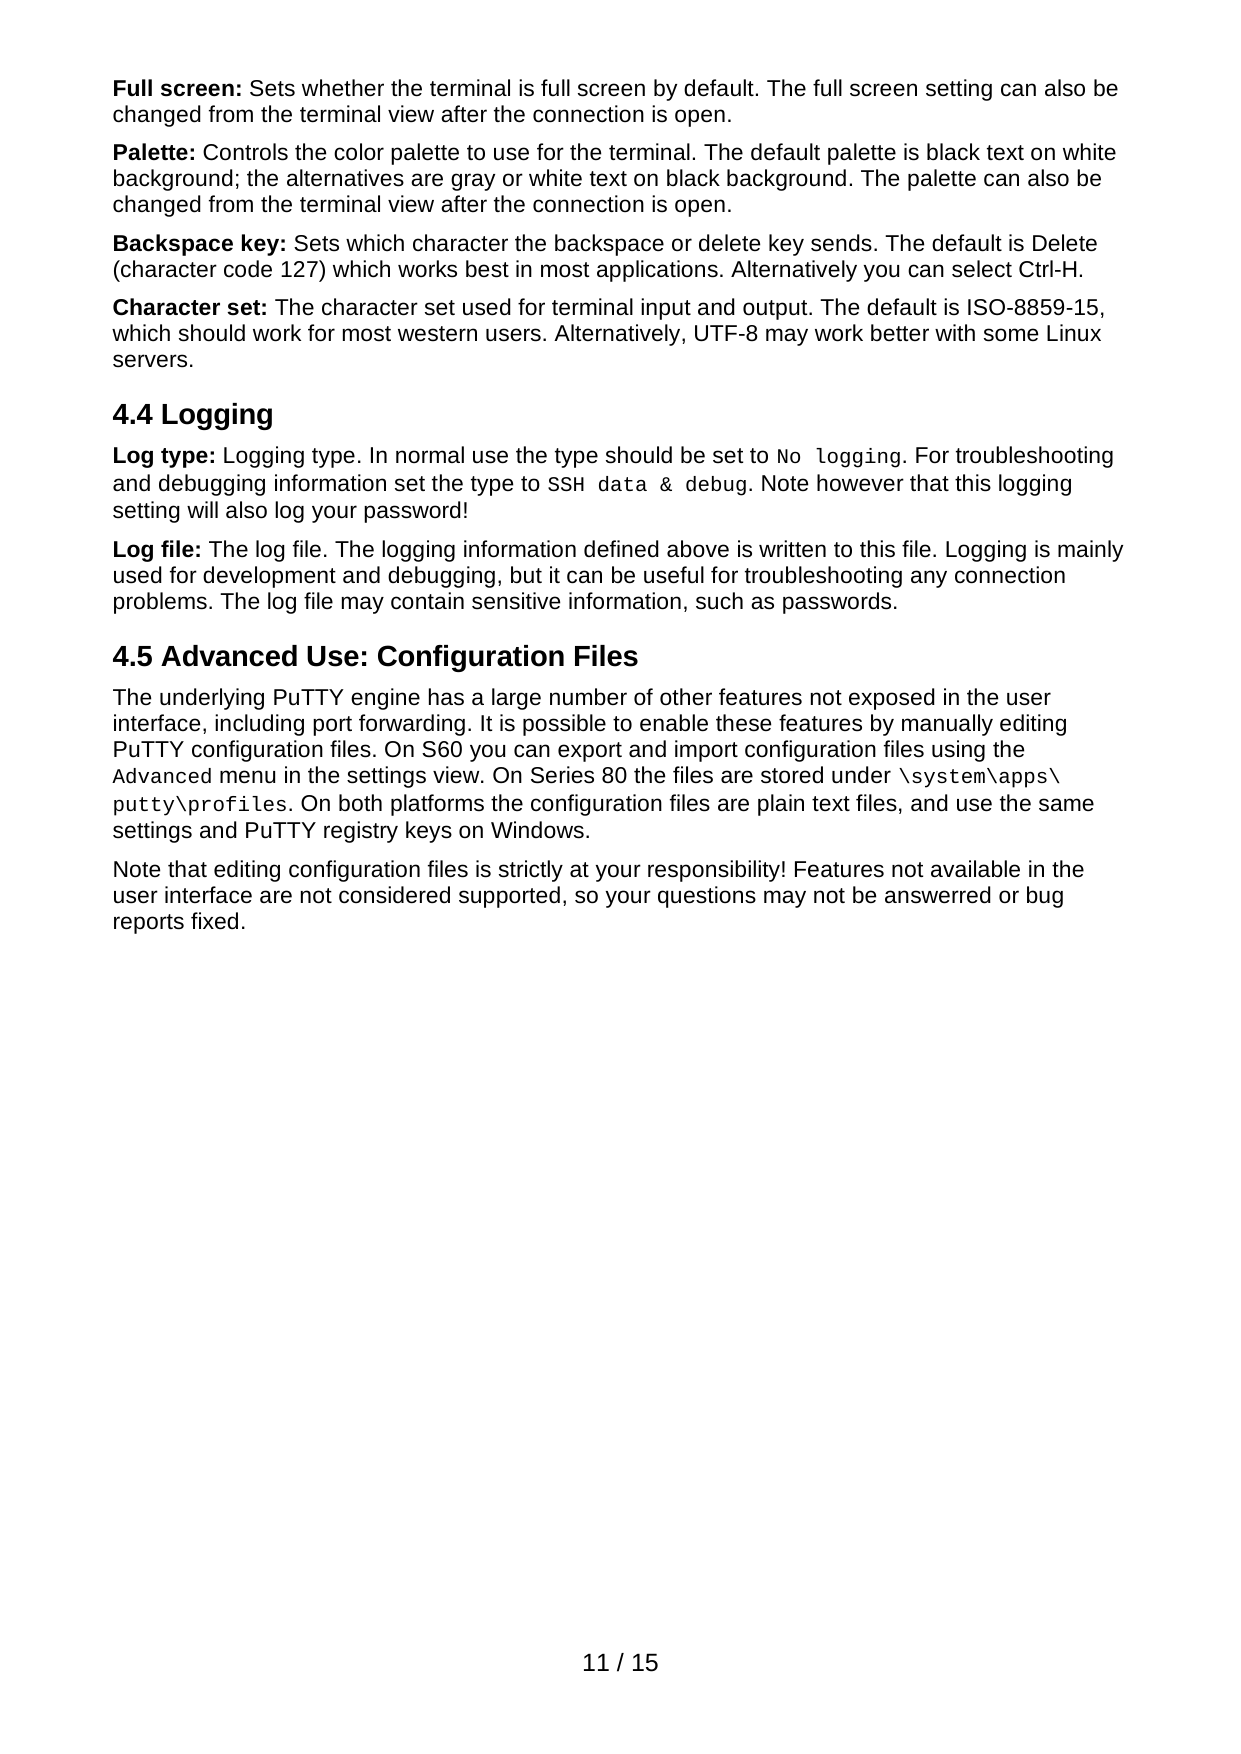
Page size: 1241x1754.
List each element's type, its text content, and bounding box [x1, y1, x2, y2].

text Backspace key: Sets which character the backspace or delete key sends. The default is Delete (character code 127) which works best in most applications. Alternatively you can select Ctrl-H. [112, 230, 1128, 282]
subtitle Advanced Use: Configuration Files [112, 639, 1128, 672]
text Palette: Controls the color palette to use for the terminal. The default palette is black text on white background; the alternatives are gray or white text on black background. The palette can also be changed from the terminal view after the connection is open. [112, 139, 1128, 218]
text The underlying PuTTY engine has a large number of other features not exposed in the user interface, including port forwarding. It is possible to enable these features by manually editing PuTTY configuration files. On S60 you can export and import configuration files using the Advanced menu in the settings view. On Series 80 the files are stored under \system\apps\putty\profiles. On both platforms the configuration files are plain text files, and use the same settings and PuTTY registry keys on Windows. [112, 684, 1128, 844]
text Character set: The character set used for terminal input and output. The default is ISO-8859-15, which should work for most western users. Alternatively, UTF-8 may work better with some Linux servers. [112, 295, 1128, 373]
text Log type: Logging type. In normal use the type should be set to No logging. For troubleshooting and debugging information set the type to SSH data & debug. Note however that this logging setting will also log your password! [112, 443, 1128, 524]
subtitle Logging [112, 398, 1128, 430]
text Note that editing configuration files is strictly at your responsibility! Features not available in the user interface are not considered supported, so your questions may not be answerred or bug reports fixed. [112, 856, 1128, 934]
text Full screen: Sets whether the terminal is full screen by default. The full screen setting can also be changed from the terminal view after the connection is open. [112, 75, 1128, 127]
text Log file: The log file. The logging information defined above is written to this file. Logging is mainly used for development and debugging, but it can be useful for troubleshooting any connection problems. The log file may contain sensitive information, such as passwords. [112, 536, 1128, 614]
